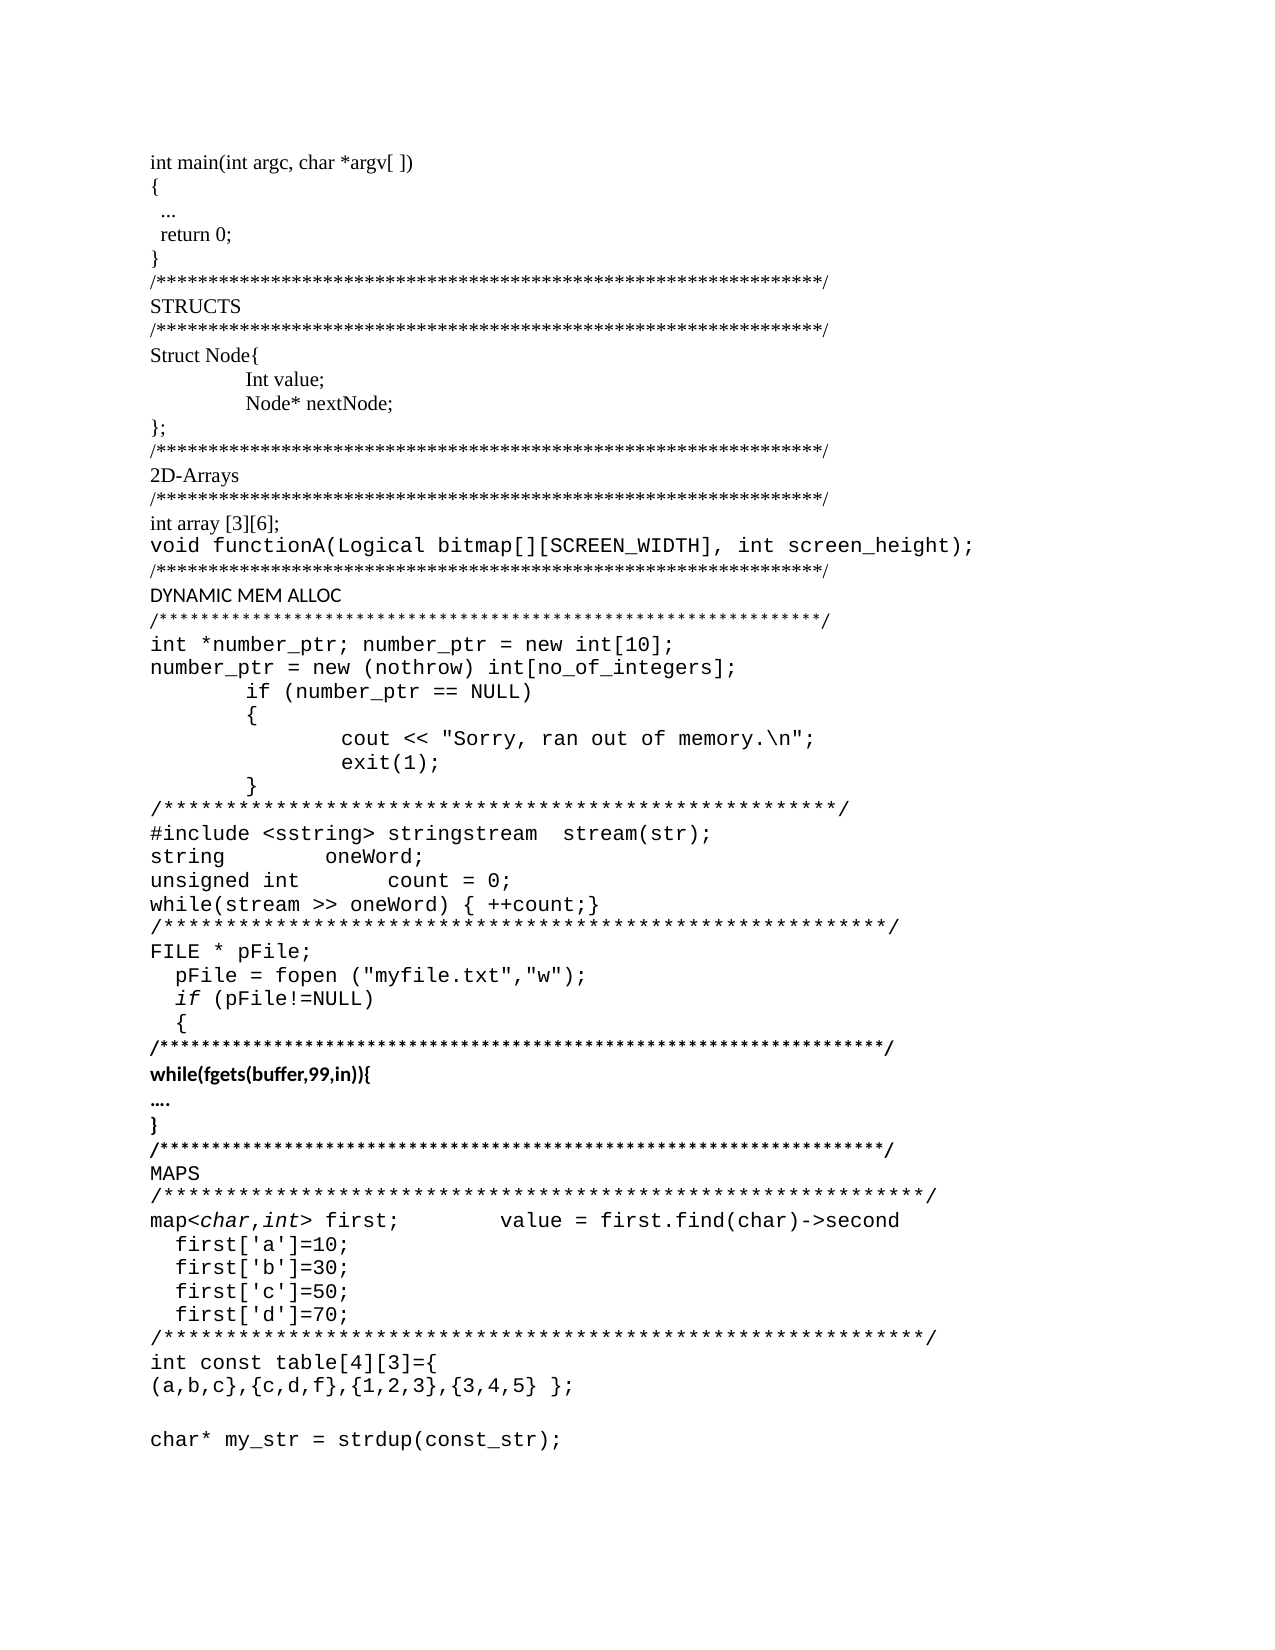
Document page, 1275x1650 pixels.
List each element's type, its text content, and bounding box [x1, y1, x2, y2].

text void functionA(Logical bitmap[][SCREEN_WIDTH], int screen_height); [150, 535, 1125, 559]
text #include <sstring> stringstream stream(str); [150, 823, 1125, 846]
text ... [150, 198, 1125, 222]
text exit(1); [150, 752, 1125, 775]
text string oneWord; [150, 846, 1125, 870]
text if (pFile!=NULL) [150, 988, 1125, 1012]
text cout << "Sorry, ran out of memory.\n"; [150, 728, 1125, 752]
text } [150, 246, 1125, 270]
text STRUCTS [150, 294, 1125, 318]
text …. [150, 1086, 1125, 1112]
text first['d']=70; /*************************************************************/ int const table[4][3]={ (a,b,c},{c,d,f},{1,2,3},{3,4,5} }; [150, 1304, 1125, 1399]
text /****************************************************************/ [150, 559, 1125, 583]
text int array [3][6]; [150, 511, 1125, 535]
text first['c']=50; [150, 1281, 1125, 1304]
text /**********************************************************************/ [150, 1137, 1125, 1163]
text /******************************************************/ [150, 799, 1125, 823]
text while(stream >> oneWord) { ++count;} [150, 894, 1125, 917]
text number_ptr = new (nothrow) int[no_of_integers]; [150, 657, 1125, 681]
text { [150, 174, 1125, 198]
text return 0; [150, 222, 1125, 246]
text /****************************************************************/ [150, 487, 1125, 511]
text pFile = fopen ("myfile.txt","w"); [150, 964, 1125, 988]
text { [150, 704, 1125, 728]
text /****************************************************************/ [150, 270, 1125, 294]
text } [150, 775, 1125, 799]
text Int value; [150, 367, 1125, 391]
text }; [150, 415, 1125, 439]
text first['b']=30; [150, 1257, 1125, 1281]
text int main(int argc, char *argv[ ]) [150, 150, 1125, 174]
text MAPS [150, 1163, 1125, 1186]
text /**********************************************************************/ [150, 1036, 1125, 1061]
text char* my_str = strdup(const_str); [150, 1428, 1125, 1452]
text if (number_ptr == NULL) [150, 681, 1125, 704]
text /*************************************************************/ [150, 1186, 1125, 1210]
text while(fgets(buffer,99,in)){ [150, 1061, 1125, 1086]
text /****************************************************************/ [150, 318, 1125, 342]
text 2D-Arrays [150, 463, 1125, 487]
text DYNAMIC MEM ALLOC /****************************************************************/ int *number_ptr; number_ptr = new int[10]; [150, 583, 1125, 657]
text first['a']=10; [150, 1233, 1125, 1257]
text Struct Node{ [150, 342, 1125, 367]
text Node* nextNode; [150, 391, 1125, 415]
text unsigned int count = 0; [150, 870, 1125, 894]
text /**********************************************************/ [150, 917, 1125, 941]
text FILE * pFile; [150, 941, 1125, 964]
text } [150, 1112, 1125, 1137]
text { [150, 1012, 1125, 1036]
text /****************************************************************/ [150, 439, 1125, 463]
text map<char,int> first; value = first.find(char)->second [150, 1210, 1125, 1233]
